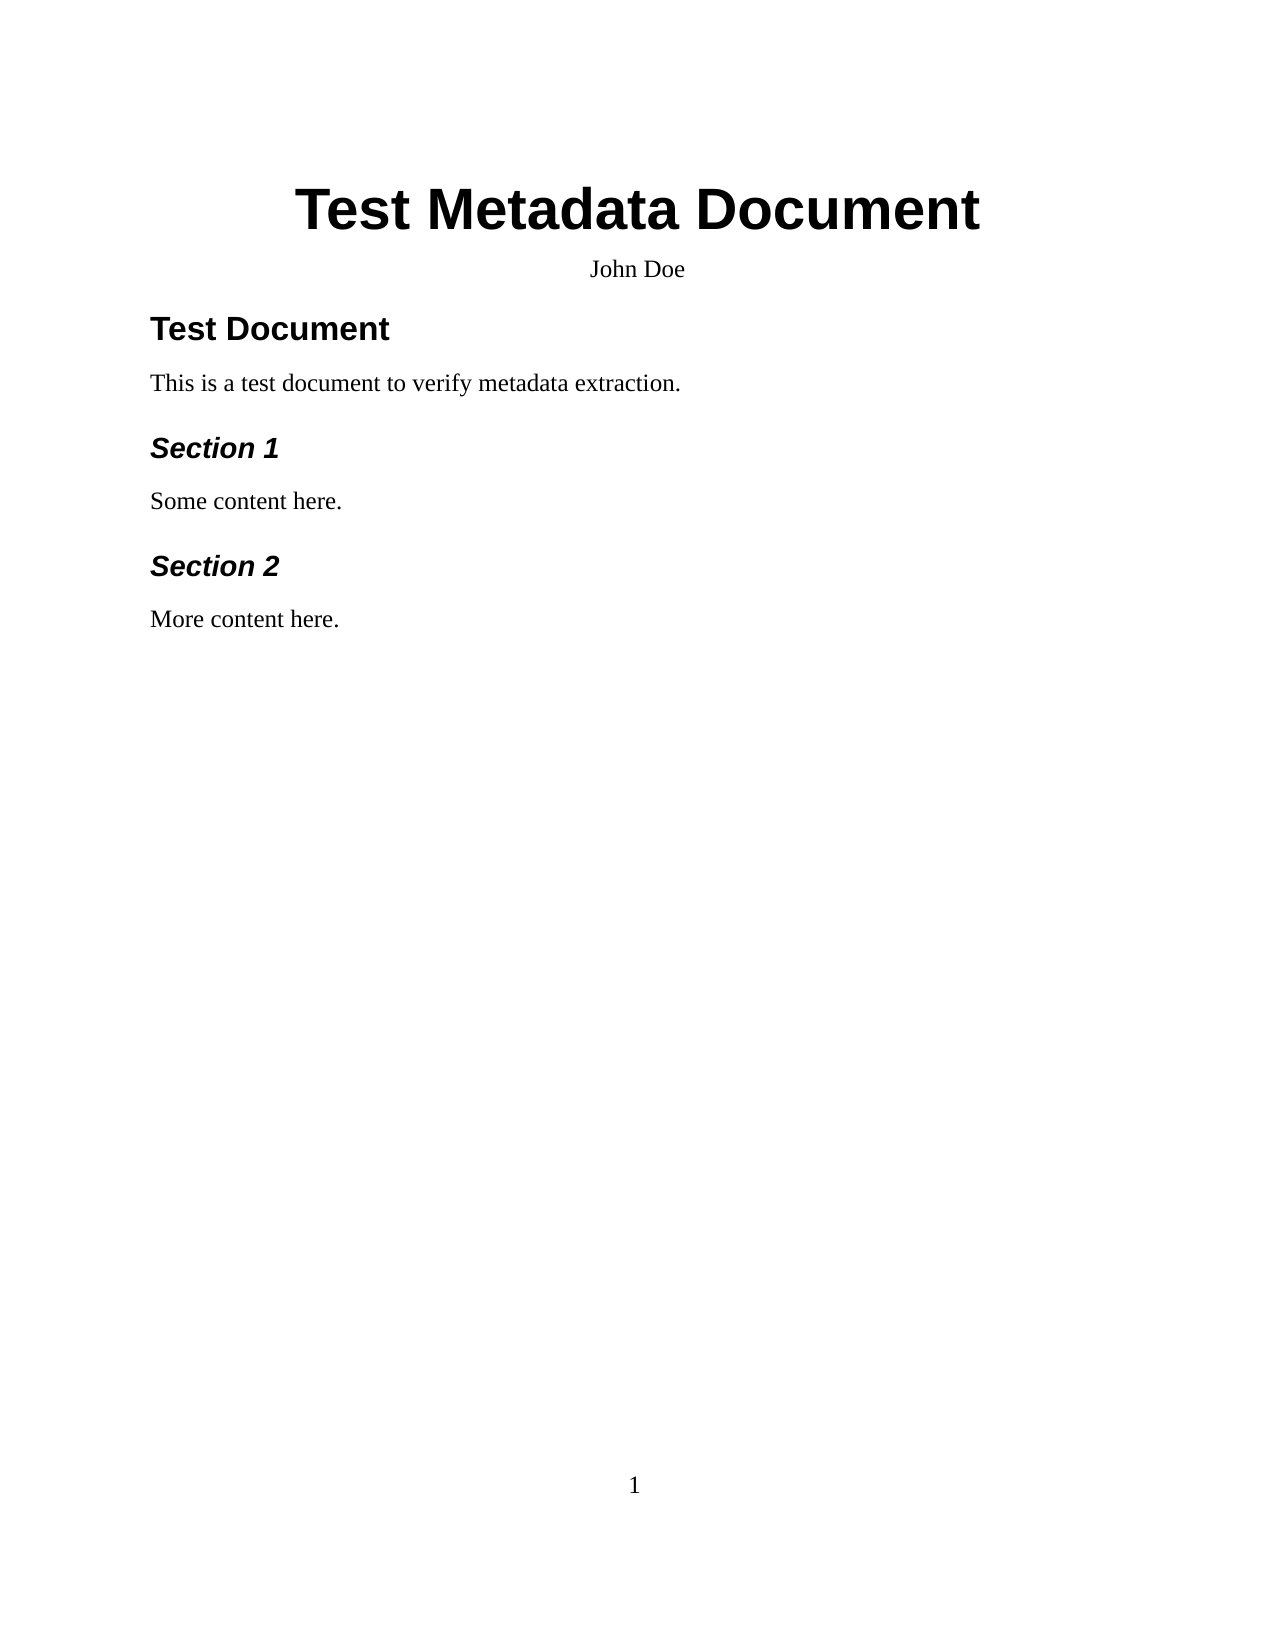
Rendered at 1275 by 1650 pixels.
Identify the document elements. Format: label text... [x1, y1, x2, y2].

text This is a test document to verify metadata extraction. [150, 368, 1125, 397]
text John Doe [150, 254, 1125, 283]
text Some content here. [150, 486, 1125, 515]
text More content here. [150, 604, 1125, 633]
subtitle Test Document [150, 308, 1125, 347]
subtitle Section 2 [150, 549, 1125, 582]
subtitle Section 1 [150, 431, 1125, 465]
title Test Metadata Document [150, 175, 1125, 242]
